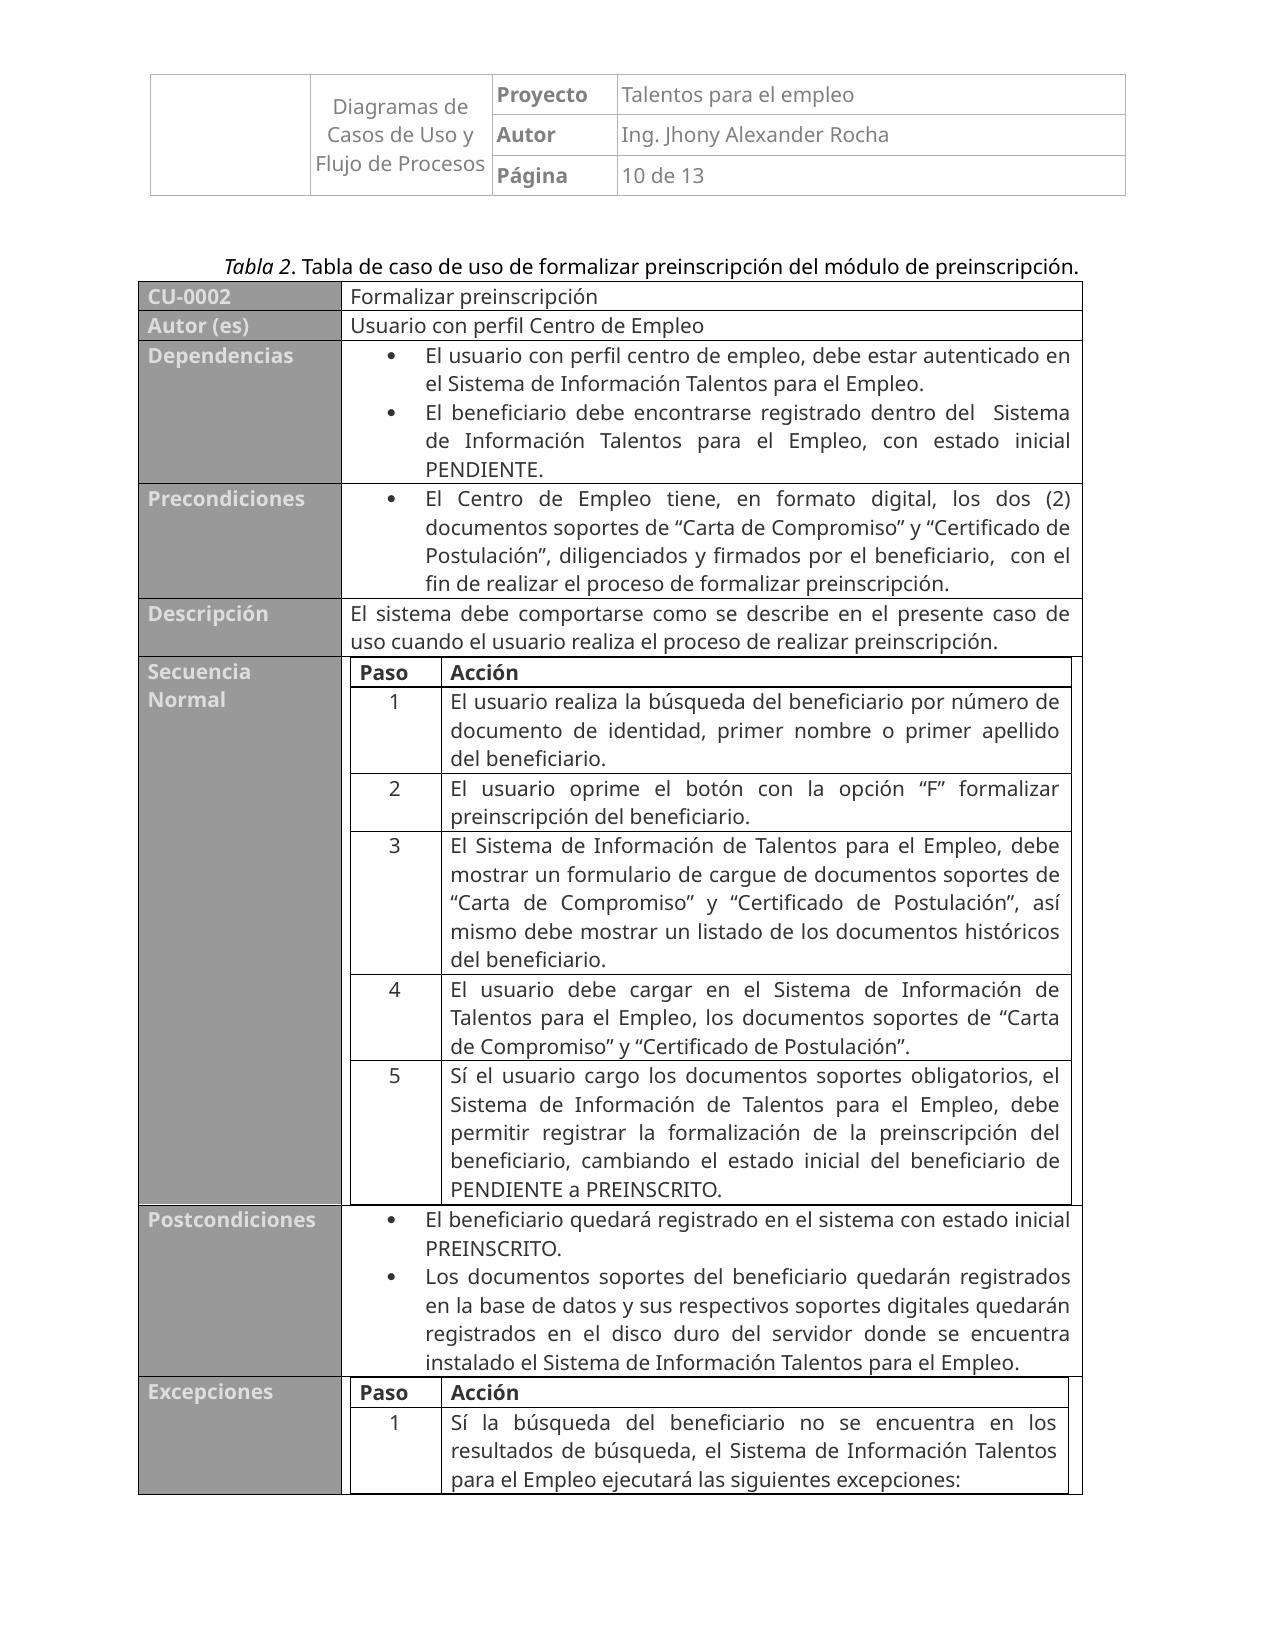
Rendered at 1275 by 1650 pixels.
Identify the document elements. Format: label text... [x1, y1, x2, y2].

table_cell Dependencias [139, 341, 341, 483]
table_cell Sí la búsqueda del beneficiario no se encuentra en los resultados de búsqueda, el Sistema de Información Talentos para el Empleo ejecutará las siguientes excepciones: [442, 1408, 1068, 1493]
table_cell 2 [351, 774, 441, 831]
table_header Acción [442, 1378, 1068, 1407]
table_cell Postcondiciones [139, 1206, 341, 1376]
table_cell El usuario debe cargar en el Sistema de Información de Talentos para el Empleo, los documentos soportes de “Carta de Compromiso” y “Certificado de Postulación”. [442, 975, 1071, 1060]
table_header Paso [351, 1378, 441, 1407]
text Tabla 2. Tabla de caso de uso de formalizar preinscripción del módulo de preinscripción. [150, 252, 1125, 281]
table_header CU-0002 [139, 282, 341, 310]
table_cell [1069, 1377, 1082, 1494]
table_cell [342, 1377, 350, 1494]
table_cell 3 [351, 832, 441, 974]
table_cell El usuario realiza la búsqueda del beneficiario por número de documento de identidad, primer nombre o primer apellido del beneficiario. [442, 688, 1071, 773]
table_cell 5 [351, 1061, 441, 1203]
table_cell 4 [351, 975, 441, 1060]
table_cell Descripción [139, 599, 341, 656]
table_cell Precondiciones [139, 484, 341, 598]
table_cell 1 [351, 1408, 441, 1493]
table_header Paso [351, 658, 441, 686]
table_header Formalizar preinscripción [342, 282, 1082, 310]
table_cell 1 [351, 688, 441, 773]
table_cell El beneficiario quedará registrado en el sistema con estado inicial PREINSCRITO. Los documentos soportes del beneficiario quedarán registrados en la base de datos y sus respectivos soportes digitales quedarán registrados en el disco duro del servidor donde se encuentra instalado el Sistema de Información Talentos para el Empleo. [342, 1206, 1082, 1376]
table_header Acción [442, 658, 1071, 686]
table_cell Secuencia Normal [139, 657, 341, 1204]
table_cell El sistema debe comportarse como se describe en el presente caso de uso cuando el usuario realiza el proceso de realizar preinscripción. [342, 599, 1082, 656]
table_cell Excepciones [139, 1377, 341, 1494]
table_cell Usuario con perfil Centro de Empleo [342, 311, 1082, 340]
table_cell [1072, 657, 1082, 1204]
table_cell Sí el usuario cargo los documentos soportes obligatorios, el Sistema de Información de Talentos para el Empleo, debe permitir registrar la formalización de la preinscripción del beneficiario, cambiando el estado inicial del beneficiario de PENDIENTE a PREINSCRITO. [442, 1061, 1071, 1203]
table_cell El usuario con perfil centro de empleo, debe estar autenticado en el Sistema de Información Talentos para el Empleo. El beneficiario debe encontrarse registrado dentro del Sistema de Información Talentos para el Empleo, con estado inicial PENDIENTE. [342, 341, 1082, 483]
table_cell El usuario oprime el botón con la opción “F” formalizar preinscripción del beneficiario. [442, 774, 1071, 831]
table_cell Autor (es) [139, 311, 341, 340]
table_cell El Sistema de Información de Talentos para el Empleo, debe mostrar un formulario de cargue de documentos soportes de “Carta de Compromiso” y “Certificado de Postulación”, así mismo debe mostrar un listado de los documentos históricos del beneficiario. [442, 832, 1071, 974]
table_cell [342, 657, 350, 1204]
table_cell El Centro de Empleo tiene, en formato digital, los dos (2) documentos soportes de “Carta de Compromiso” y “Certificado de Postulación”, diligenciados y firmados por el beneficiario, con el fin de realizar el proceso de formalizar preinscripción. [342, 484, 1082, 598]
